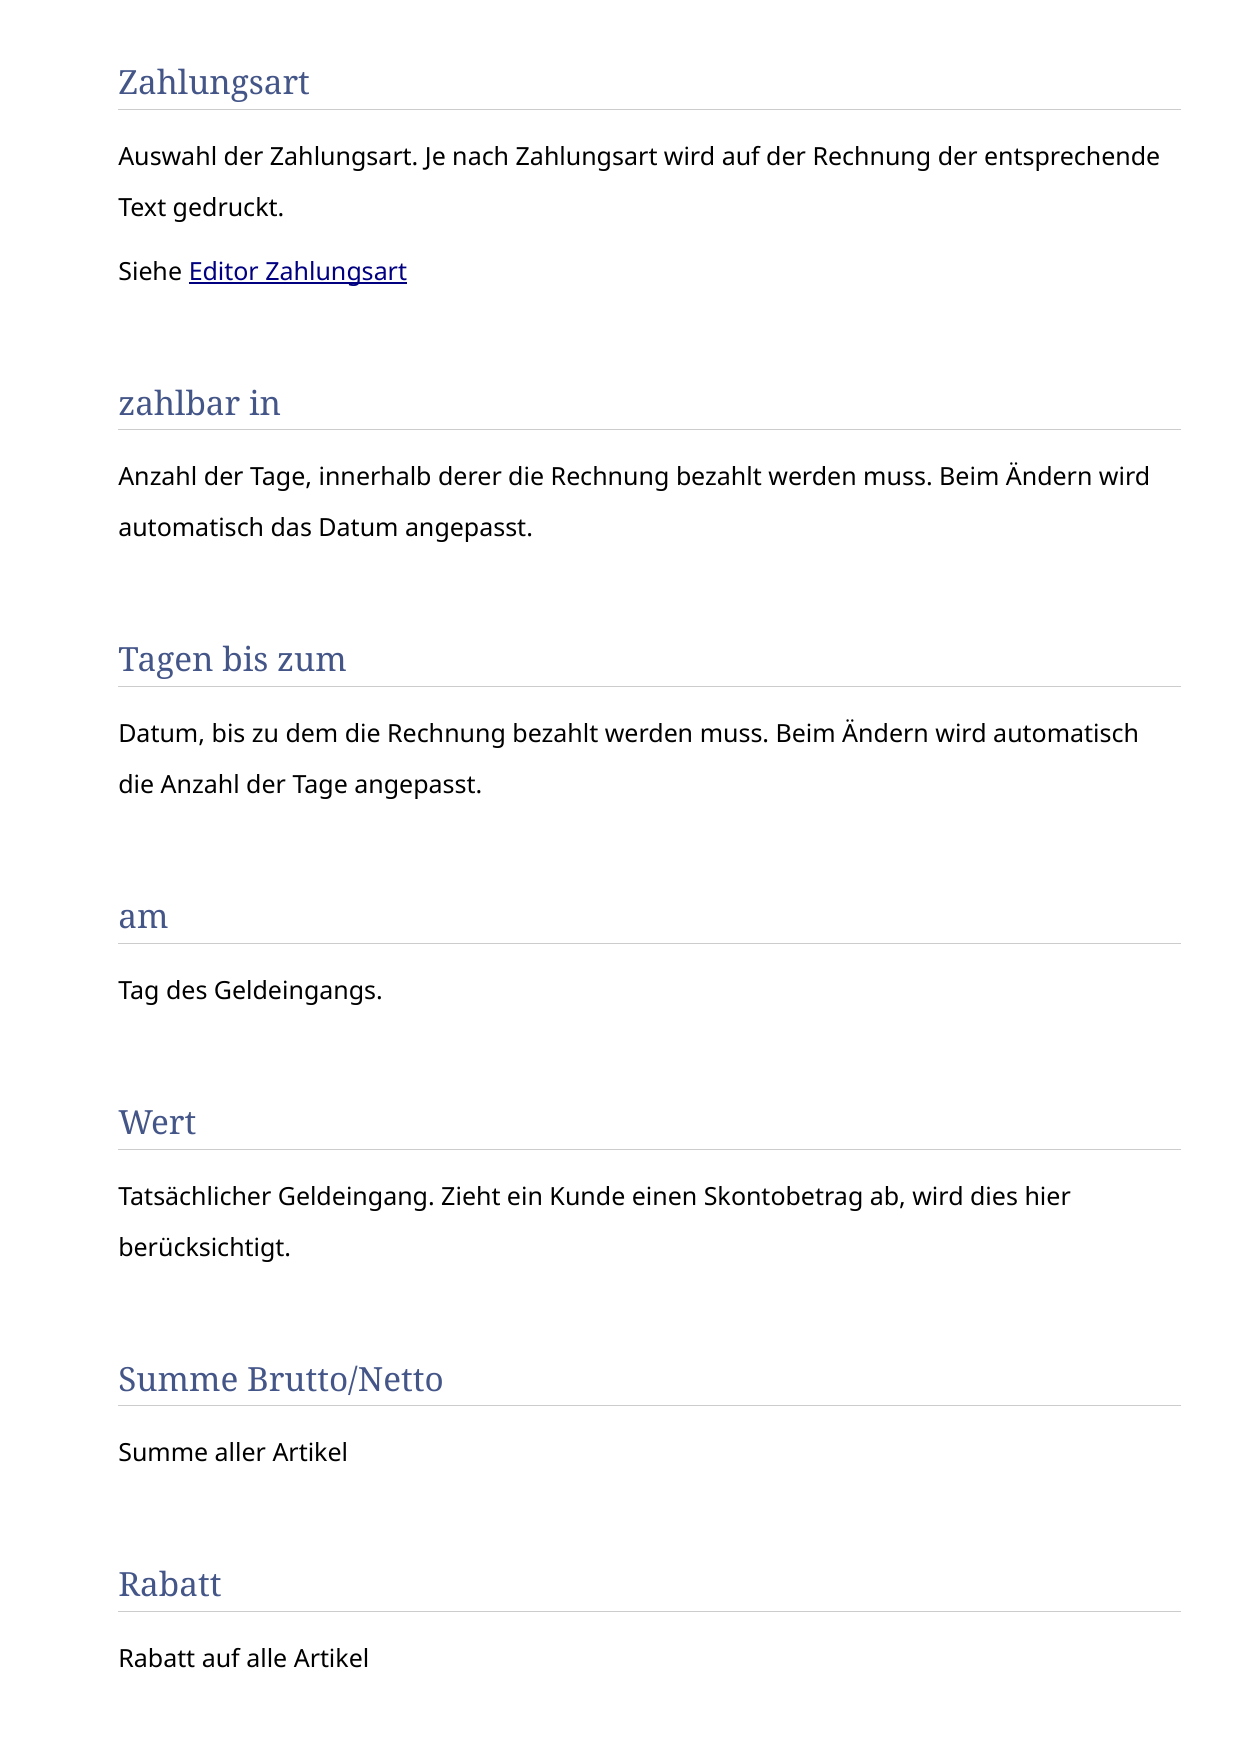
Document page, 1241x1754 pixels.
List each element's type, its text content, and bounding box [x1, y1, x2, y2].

subtitle Wert [118, 1099, 1181, 1149]
text Tatsächlicher Geldeingang. Zieht ein Kunde einen Skontobetrag ab, wird dies hier berücksichtigt. [118, 1178, 1181, 1263]
subtitle Zahlungsart [118, 59, 1181, 109]
text Rabatt auf alle Artikel [118, 1641, 1181, 1675]
subtitle zahlbar in [118, 379, 1181, 429]
text Summe aller Artikel [118, 1435, 1181, 1469]
text Anzahl der Tage, innerhalb derer die Rechnung bezahlt werden muss. Beim Ändern wird automatisch das Datum angepasst. [118, 459, 1181, 544]
text Siehe Editor Zahlungsart [118, 253, 1181, 287]
subtitle am [118, 893, 1181, 943]
text Tag des Geldeingangs. [118, 973, 1181, 1007]
subtitle Rabatt [118, 1561, 1181, 1611]
subtitle Summe Brutto/Netto [118, 1355, 1181, 1405]
text Datum, bis zu dem die Rechnung bezahlt werden muss. Beim Ändern wird automatisch die Anzahl der Tage angepasst. [118, 716, 1181, 801]
text Auswahl der Zahlungsart. Je nach Zahlungsart wird auf der Rechnung der entsprechende Text gedruckt. [118, 139, 1181, 224]
subtitle Tagen bis zum [118, 636, 1181, 686]
